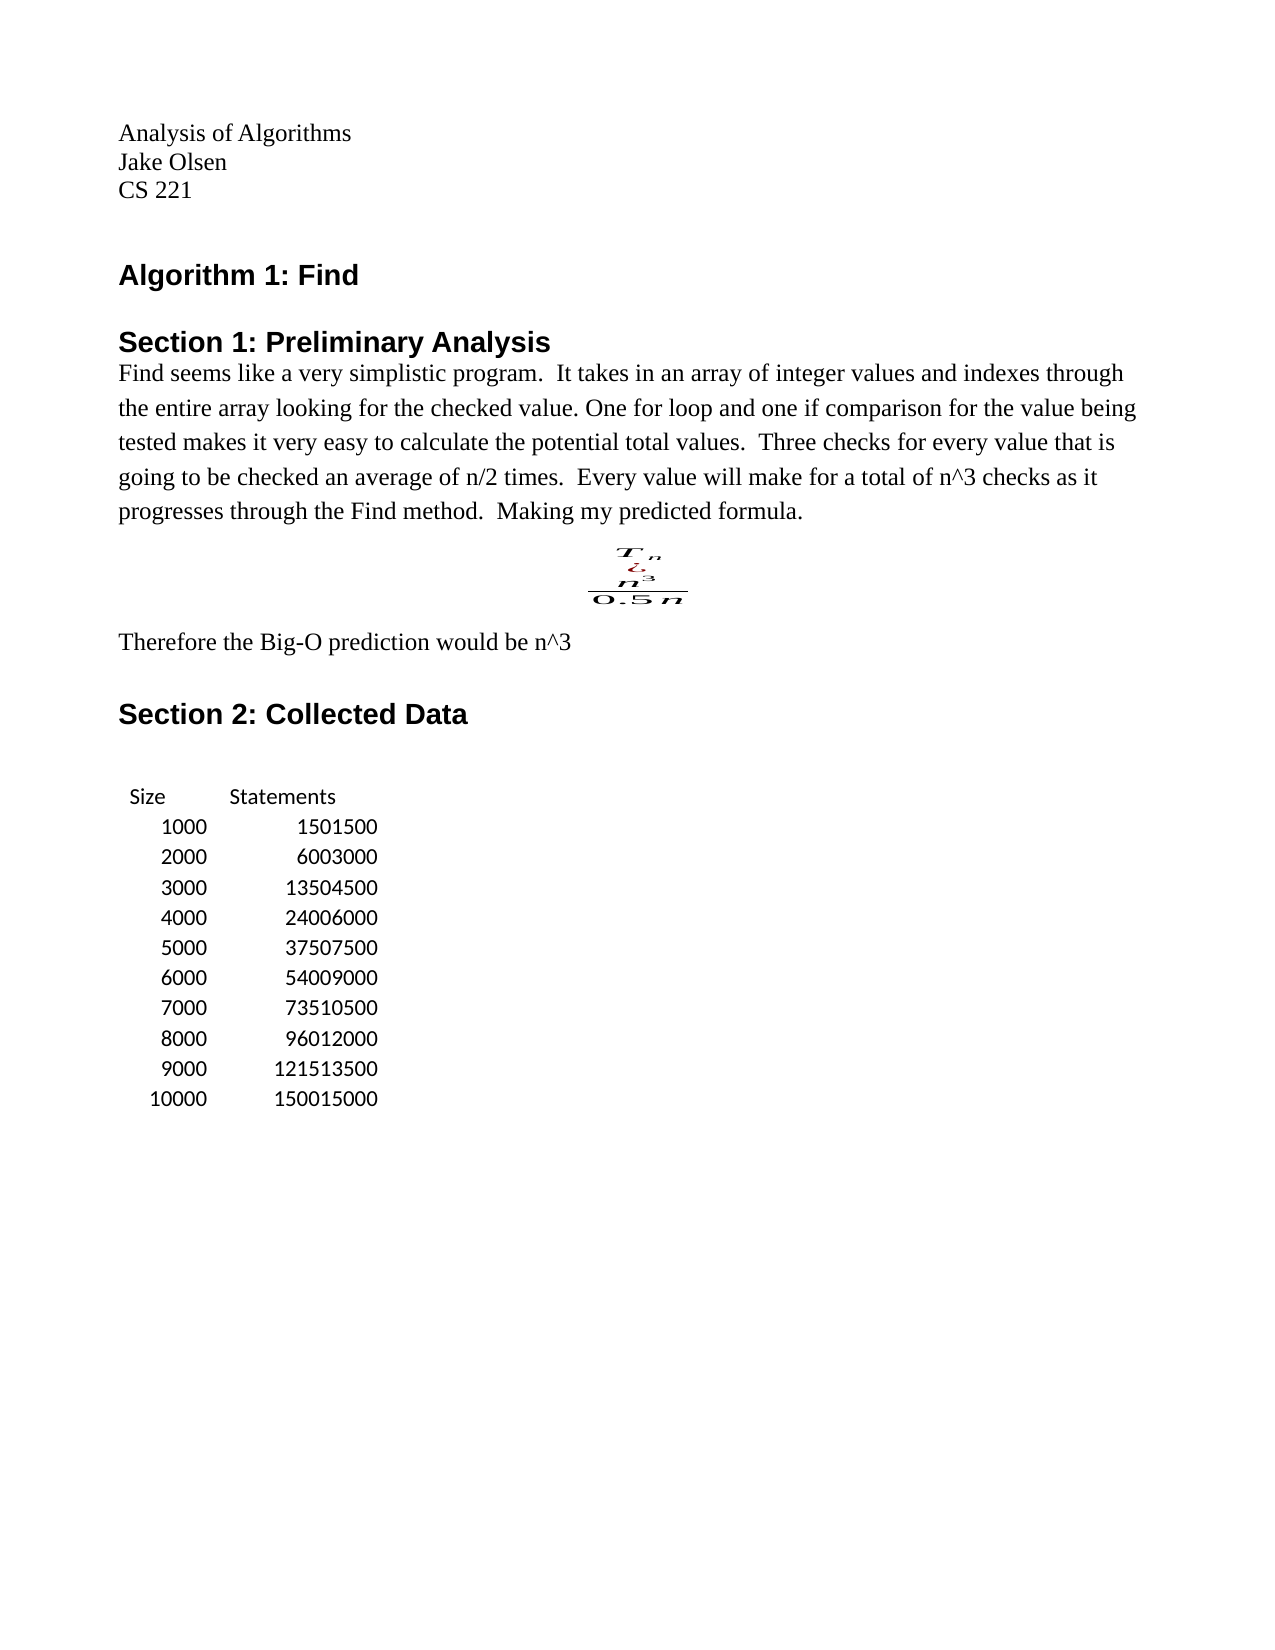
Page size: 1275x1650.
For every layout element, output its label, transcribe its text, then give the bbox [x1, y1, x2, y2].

table_cell 13504500 [218, 870, 389, 901]
subtitle Section 2: Collected Data [118, 697, 1157, 731]
table_cell 5000 [118, 931, 218, 961]
subtitle Algorithm 1: Find [118, 258, 1157, 292]
table_cell 73510500 [218, 991, 389, 1021]
table_cell 150015000 [218, 1082, 389, 1112]
table_cell 121513500 [218, 1052, 389, 1082]
table_cell 1501500 [218, 810, 389, 840]
table_cell 7000 [118, 991, 218, 1021]
text Analysis of Algorithms [118, 118, 1157, 147]
table_header Statements [218, 780, 389, 810]
table_cell 9000 [118, 1052, 218, 1082]
table_cell 6000 [118, 961, 218, 991]
table_cell 54009000 [218, 961, 389, 991]
text Find seems like a very simplistic program. It takes in an array of integer values and indexes through the entire array looking for the checked value. One for loop and one if comparison for the value being tested makes it very easy to calculate the potential total values. Three checks for every value that is going to be checked an average of n/2 times. Every value will make for a total of n^3 checks as it progresses through the Find method. Making my predicted formula. [118, 358, 1157, 525]
table_cell 37507500 [218, 931, 389, 961]
table_cell 3000 [118, 870, 218, 901]
table_cell 1000 [118, 810, 218, 840]
text Therefore the Big-O prediction would be n^3 [118, 627, 1157, 656]
table_cell 96012000 [218, 1021, 389, 1052]
table_cell 2000 [118, 840, 218, 870]
table_cell 8000 [118, 1021, 218, 1052]
table_header Size [118, 780, 218, 810]
table_cell 24006000 [218, 901, 389, 931]
table_cell 6003000 [218, 840, 389, 870]
table_cell 10000 [118, 1082, 218, 1112]
text Jake Olsen [118, 147, 1157, 176]
table_cell 4000 [118, 901, 218, 931]
text CS 221 [118, 176, 1157, 204]
subtitle Section 1: Preliminary Analysis [118, 325, 1157, 358]
